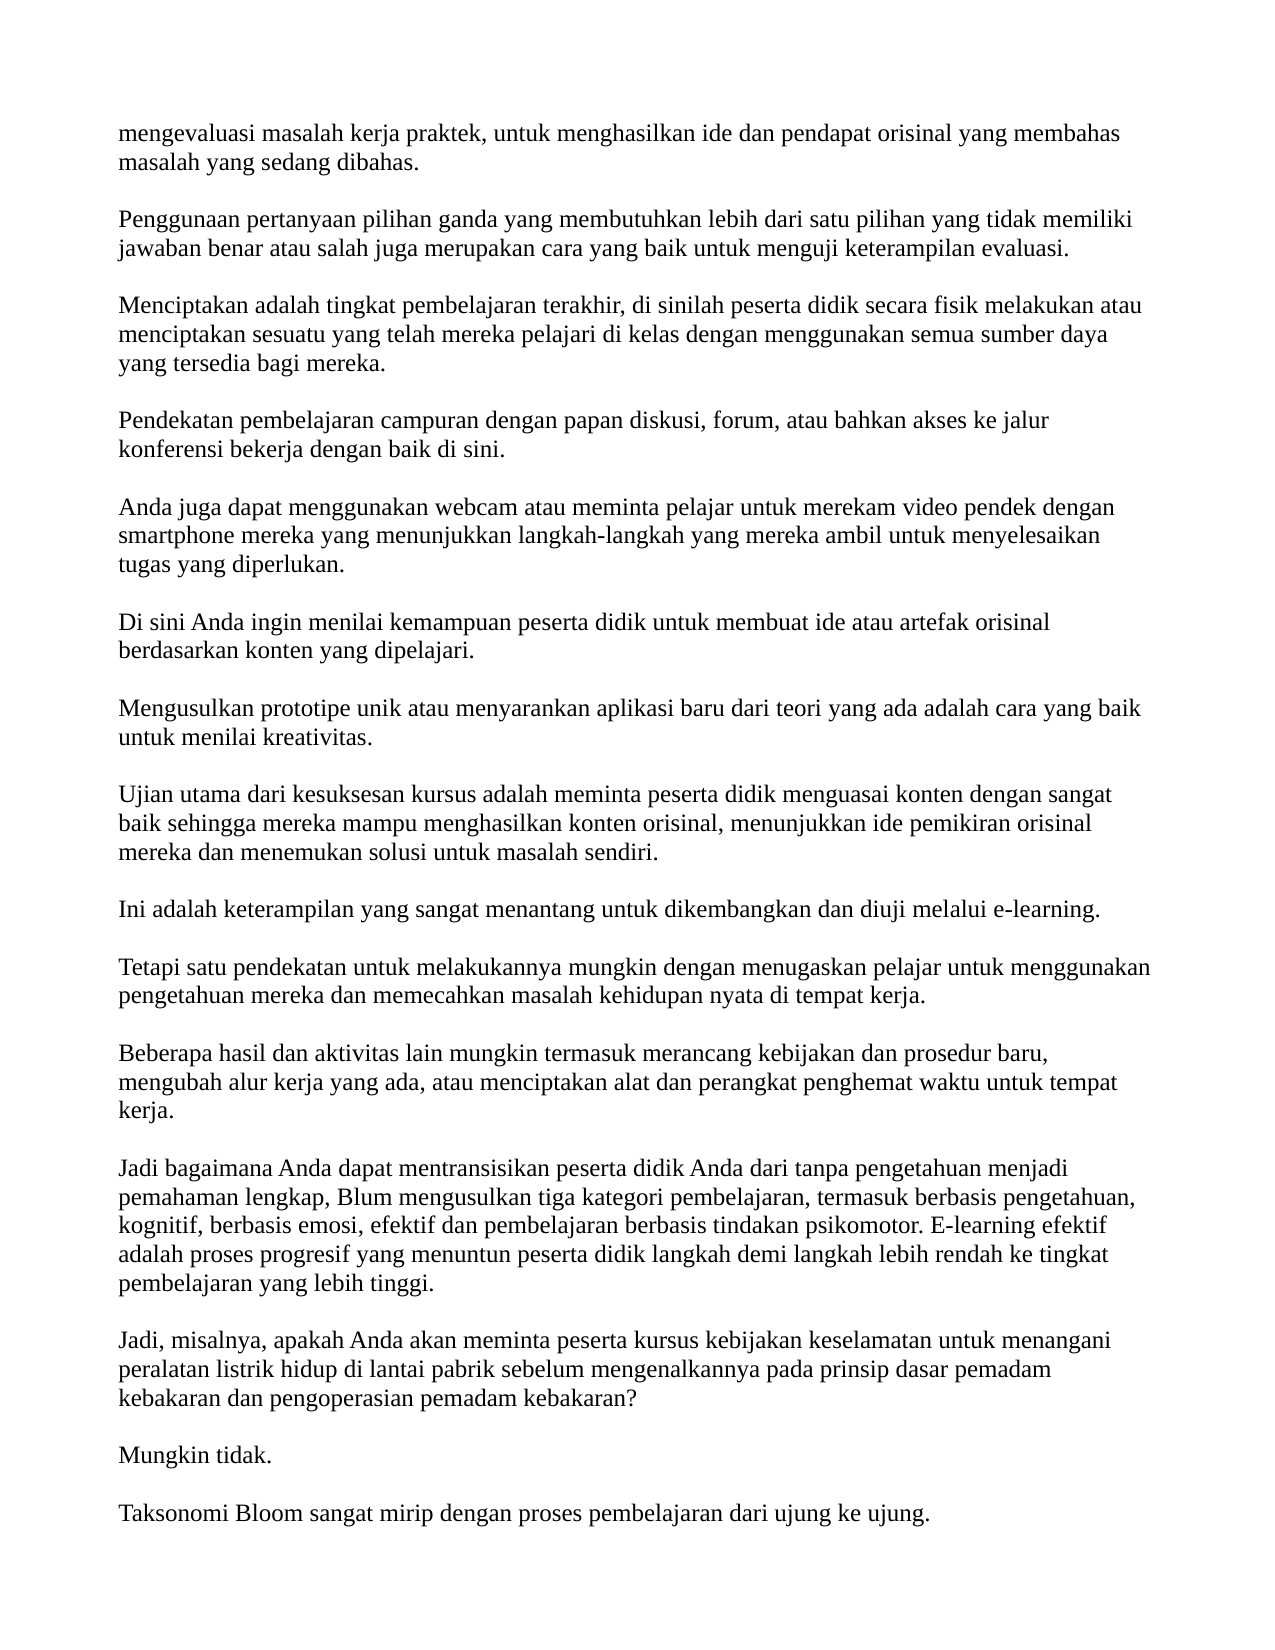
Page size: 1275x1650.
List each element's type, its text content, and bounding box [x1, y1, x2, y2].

text Anda juga dapat menggunakan webcam atau meminta pelajar untuk merekam video pendek dengan smartphone mereka yang menunjukkan langkah-langkah yang mereka ambil untuk menyelesaikan tugas yang diperlukan. [118, 492, 1157, 578]
text Mungkin tidak. [118, 1441, 1157, 1469]
text Pendekatan pembelajaran campuran dengan papan diskusi, forum, atau bahkan akses ke jalur konferensi bekerja dengan baik di sini. [118, 406, 1157, 463]
text Taksonomi Bloom sangat mirip dengan proses pembelajaran dari ujung ke ujung. [118, 1498, 1157, 1527]
text Ini adalah keterampilan yang sangat menantang untuk dikembangkan dan diuji melalui e-learning. [118, 894, 1157, 923]
text Tetapi satu pendekatan untuk melakukannya mungkin dengan menugaskan pelajar untuk menggunakan pengetahuan mereka dan memecahkan masalah kehidupan nyata di tempat kerja. [118, 952, 1157, 1009]
text Di sini Anda ingin menilai kemampuan peserta didik untuk membuat ide atau artefak orisinal berdasarkan konten yang dipelajari. [118, 607, 1157, 664]
text Ujian utama dari kesuksesan kursus adalah meminta peserta didik menguasai konten dengan sangat baik sehingga mereka mampu menghasilkan konten orisinal, menunjukkan ide pemikiran orisinal mereka dan menemukan solusi untuk masalah sendiri. [118, 779, 1157, 866]
text mengevaluasi masalah kerja praktek, untuk menghasilkan ide dan pendapat orisinal yang membahas masalah yang sedang dibahas. [118, 118, 1157, 176]
text Beberapa hasil dan aktivitas lain mungkin termasuk merancang kebijakan dan prosedur baru, mengubah alur kerja yang ada, atau menciptakan alat dan perangkat penghemat waktu untuk tempat kerja. [118, 1038, 1157, 1124]
text Mengusulkan prototipe unik atau menyarankan aplikasi baru dari teori yang ada adalah cara yang baik untuk menilai kreativitas. [118, 693, 1157, 751]
text Penggunaan pertanyaan pilihan ganda yang membutuhkan lebih dari satu pilihan yang tidak memiliki jawaban benar atau salah juga merupakan cara yang baik untuk menguji keterampilan evaluasi. [118, 204, 1157, 262]
text Jadi, misalnya, apakah Anda akan meminta peserta kursus kebijakan keselamatan untuk menangani peralatan listrik hidup di lantai pabrik sebelum mengenalkannya pada prinsip dasar pemadam kebakaran dan pengoperasian pemadam kebakaran? [118, 1326, 1157, 1412]
text Menciptakan adalah tingkat pembelajaran terakhir, di sinilah peserta didik secara fisik melakukan atau menciptakan sesuatu yang telah mereka pelajari di kelas dengan menggunakan semua sumber daya yang tersedia bagi mereka. [118, 291, 1157, 377]
text Jadi bagaimana Anda dapat mentransisikan peserta didik Anda dari tanpa pengetahuan menjadi pemahaman lengkap, Blum mengusulkan tiga kategori pembelajaran, termasuk berbasis pengetahuan, kognitif, berbasis emosi, efektif dan pembelajaran berbasis tindakan psikomotor. E-learning efektif adalah proses progresif yang menuntun peserta didik langkah demi langkah lebih rendah ke tingkat pembelajaran yang lebih tinggi. [118, 1153, 1157, 1297]
